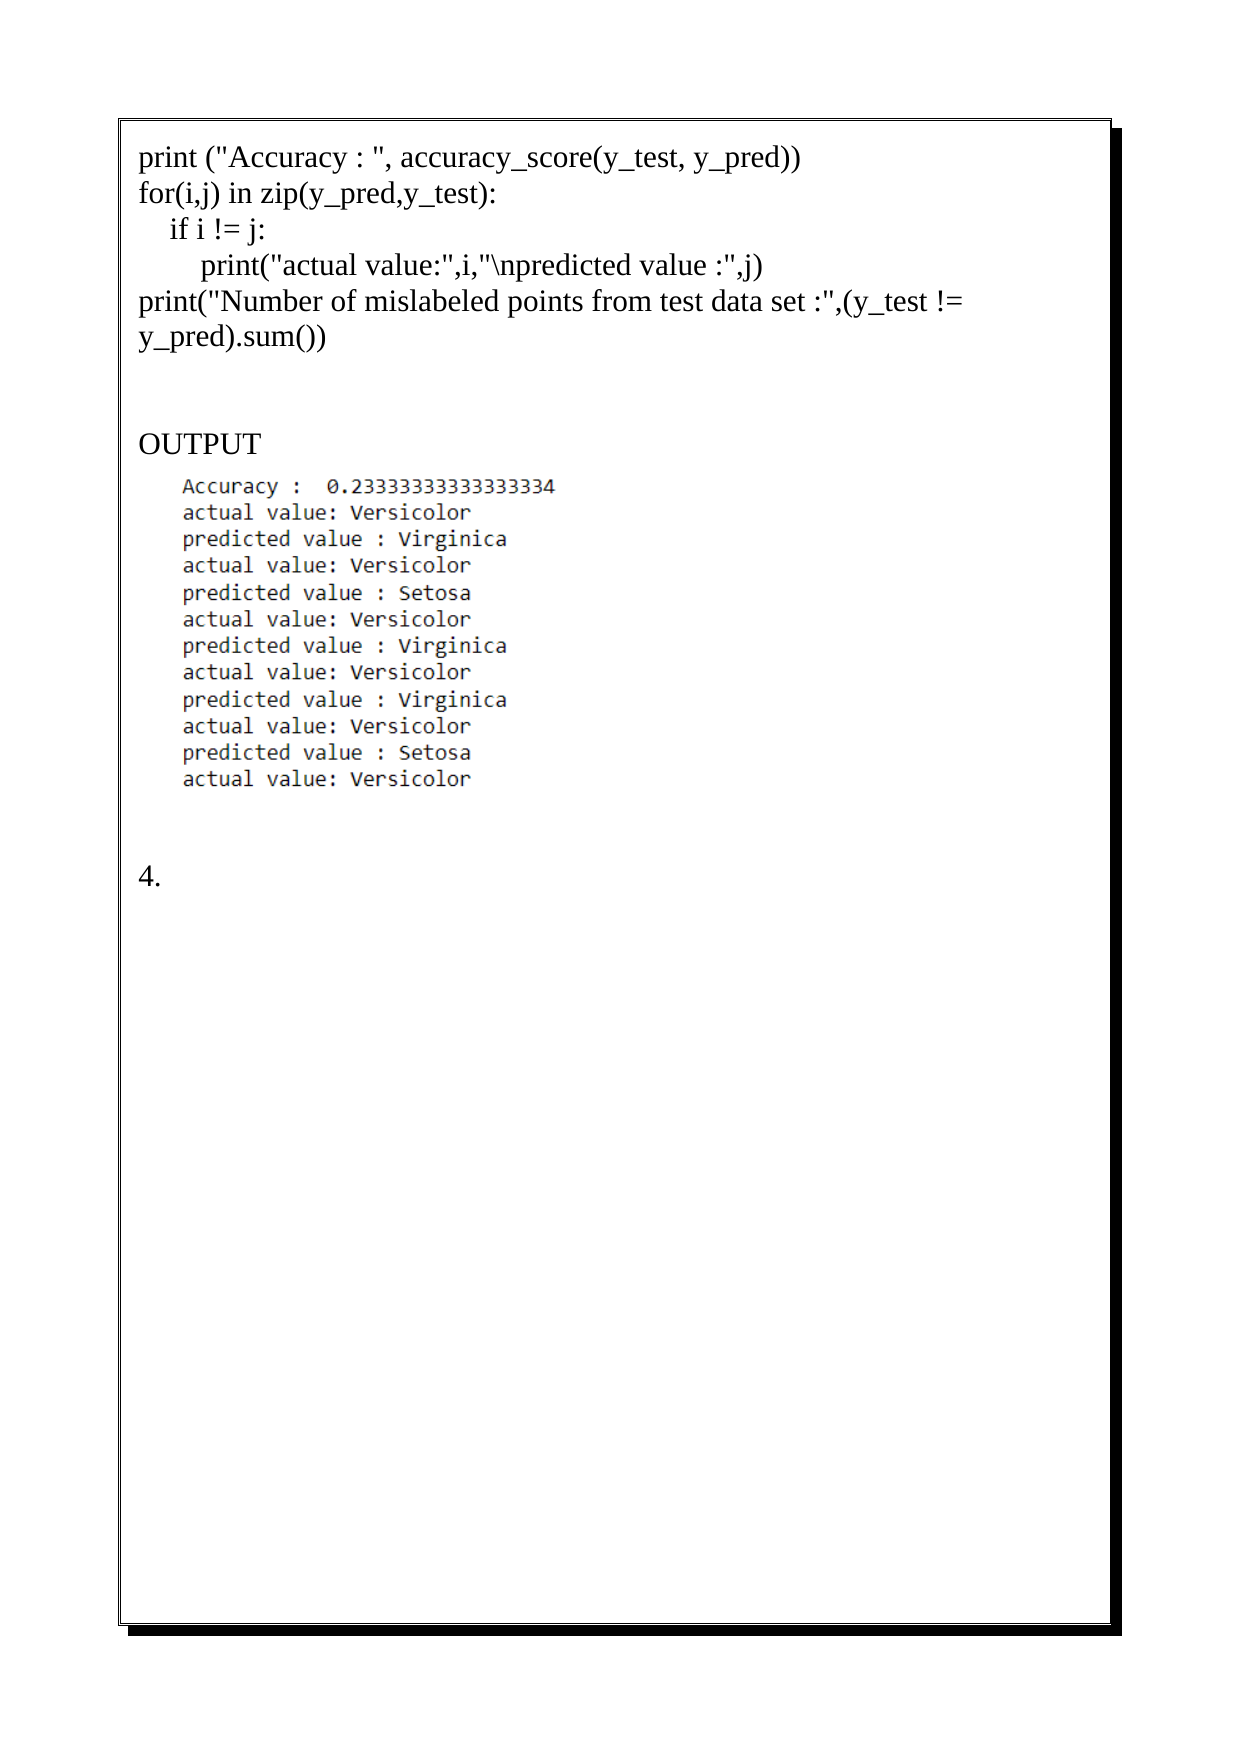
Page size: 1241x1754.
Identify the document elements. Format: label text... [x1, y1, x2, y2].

text 4. [138, 857, 1092, 893]
picture [148, 467, 932, 790]
text print ("Accuracy : ", accuracy_score(y_test, y_pred)) [138, 138, 1092, 174]
text OUTPUT [138, 426, 1092, 461]
text if i != j: [138, 210, 1092, 246]
text print("actual value:",i,"\npredicted value :",j) [138, 246, 1092, 282]
text print("Number of mislabeled points from test data set :",(y_test != y_pred).sum()) [138, 282, 1092, 354]
text for(i,j) in zip(y_pred,y_test): [138, 174, 1092, 210]
